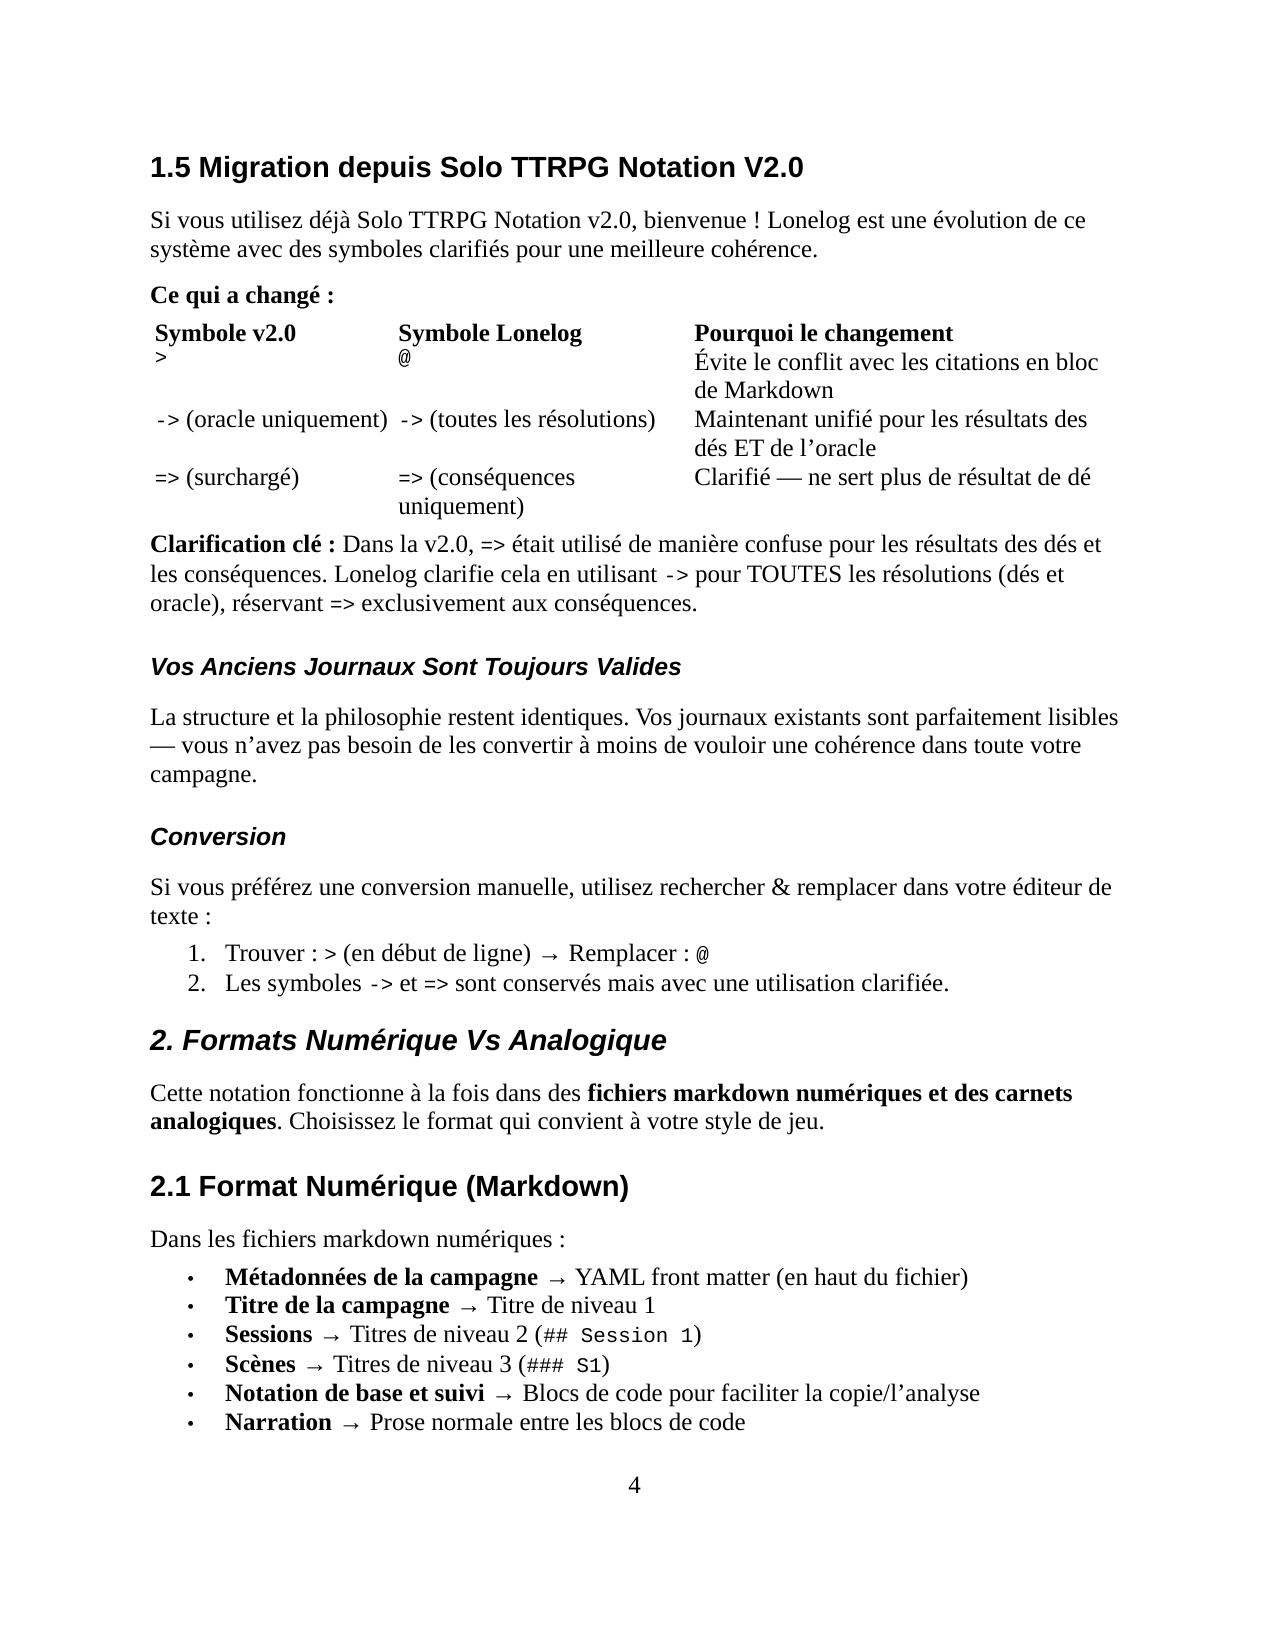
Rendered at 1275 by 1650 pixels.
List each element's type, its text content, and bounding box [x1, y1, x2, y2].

table_cell Évite le conflit avec les citations en bloc de Markdown [690, 347, 1125, 404]
subtitle 2.1 Format Numérique (Markdown) [150, 1169, 1125, 1203]
table_cell @ [394, 347, 690, 404]
text La structure et la philosophie restent identiques. Vos journaux existants sont parfaitement lisibles — vous n’avez pas besoin de les convertir à moins de vouloir une cohérence dans toute votre campagne. [150, 702, 1125, 788]
text Si vous utilisez déjà Solo TTRPG Notation v2.0, bienvenue ! Lonelog est une évolution de ce système avec des symboles clarifiés pour une meilleure cohérence. [150, 205, 1125, 262]
table_header Pourquoi le changement [690, 318, 1125, 347]
text Cette notation fonctionne à la fois dans des fichiers markdown numériques et des carnets analogiques. Choisissez le format qui convient à votre style de jeu. [150, 1078, 1125, 1135]
table_cell Maintenant unifié pour les résultats des dés ET de l’oracle [690, 404, 1125, 462]
subtitle 1.5 Migration depuis Solo TTRPG Notation V2.0 [150, 150, 1125, 183]
table_cell Clarifié — ne sert plus de résultat de dé [690, 462, 1125, 520]
list Titre de la campagne → Titre de niveau 1 [187, 1291, 1125, 1319]
list Les symboles -> et => sont conservés mais avec une utilisation clarifiée. [187, 968, 1125, 998]
table_cell => (conséquences uniquement) [394, 462, 690, 520]
table_cell -> (oracle uniquement) [150, 404, 394, 462]
list Notation de base et suivi → Blocs de code pour faciliter la copie/l’analyse [187, 1378, 1125, 1407]
text Dans les fichiers markdown numériques : [150, 1224, 1125, 1253]
text Si vous préférez une conversion manuelle, utilisez rechercher & remplacer dans votre éditeur de texte : [150, 872, 1125, 929]
list Narration → Prose normale entre les blocs de code [187, 1407, 1125, 1436]
list Trouver : > (en début de ligne) → Remplacer : @ [187, 938, 1125, 968]
table_header Symbole Lonelog [394, 318, 690, 347]
subtitle 2. Formats Numérique Vs Analogique [150, 1023, 1125, 1056]
table_cell => (surchargé) [150, 462, 394, 520]
list Sessions → Titres de niveau 2 (## Session 1) [187, 1319, 1125, 1349]
subtitle Vos Anciens Journaux Sont Toujours Valides [150, 652, 1125, 680]
text Clarification clé : Dans la v2.0, => était utilisé de manière confuse pour les résultats des dés et les conséquences. Lonelog clarifie cela en utilisant -> pour TOUTES les résolutions (dés et oracle), réservant => exclusivement aux conséquences. [150, 529, 1125, 618]
table_header Symbole v2.0 [150, 318, 394, 347]
subtitle Conversion [150, 822, 1125, 851]
list Scènes → Titres de niveau 3 (### S1) [187, 1349, 1125, 1378]
table_cell > [150, 347, 394, 404]
list Métadonnées de la campagne → YAML front matter (en haut du fichier) [187, 1262, 1125, 1291]
table_cell -> (toutes les résolutions) [394, 404, 690, 462]
text Ce qui a changé : [150, 280, 1125, 309]
